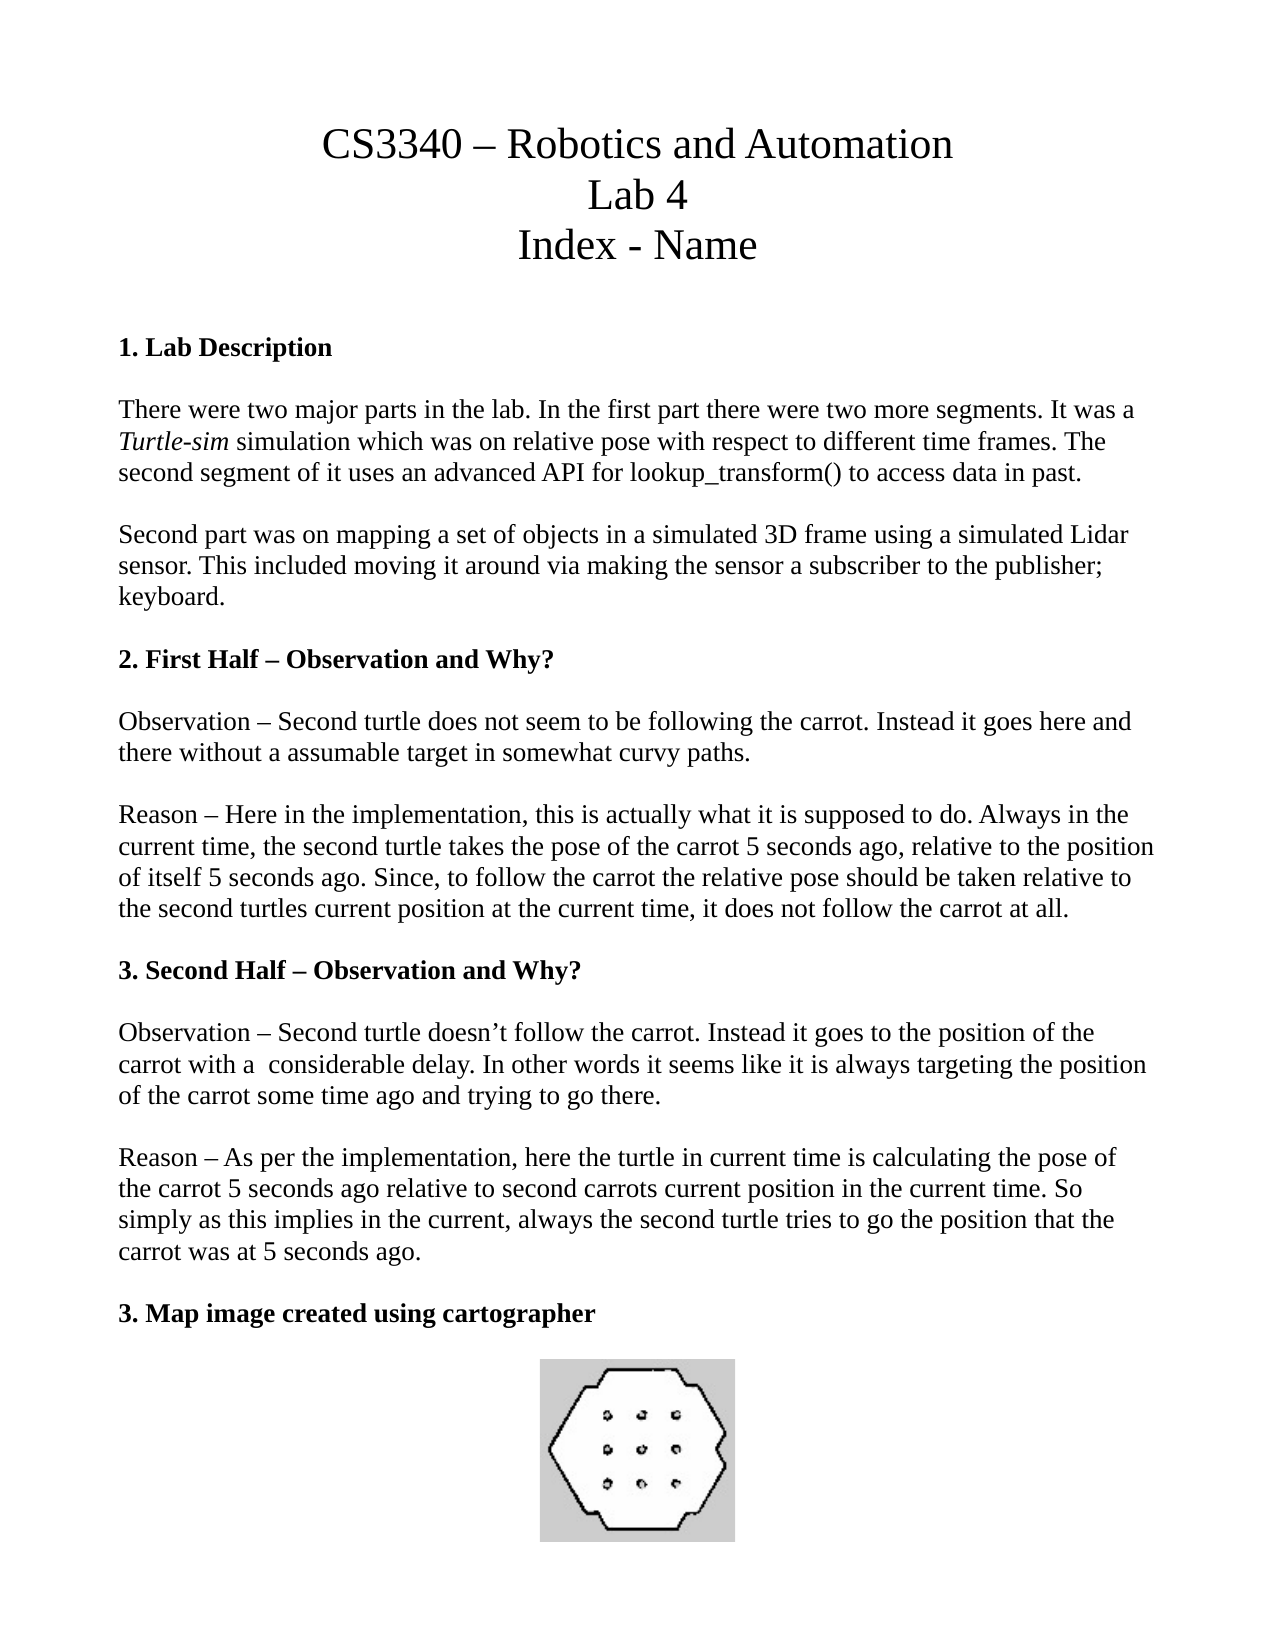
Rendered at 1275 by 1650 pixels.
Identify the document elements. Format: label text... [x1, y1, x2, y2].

text Reason – Here in the implementation, this is actually what it is supposed to do. Always in the current time, the second turtle takes the pose of the carrot 5 seconds ago, relative to the position of itself 5 seconds ago. Since, to follow the carrot the relative pose should be taken relative to the second turtles current position at the current time, it does not follow the carrot at all. [118, 798, 1157, 923]
text 3. Second Half – Observation and Why? [118, 954, 1157, 985]
text Observation – Second turtle doesn’t follow the carrot. Instead it goes to the position of the carrot with a considerable delay. In other words it seems like it is always targeting the position of the carrot some time ago and trying to go there. [118, 1017, 1157, 1110]
text 2. First Half – Observation and Why? [118, 643, 1157, 674]
text Index - Name [118, 219, 1157, 269]
text Reason – As per the implementation, here the turtle in current time is calculating the pose of the carrot 5 seconds ago relative to second carrots current position in the current time. So simply as this implies in the current, always the second turtle tries to go the position that the carrot was at 5 seconds ago. [118, 1141, 1157, 1266]
text 1. Lab Description [118, 331, 1157, 362]
text Observation – Second turtle does not seem to be following the carrot. Instead it goes here and there without a assumable target in somewhat curvy paths. [118, 705, 1157, 767]
picture [539, 1359, 736, 1542]
text There were two major parts in the lab. In the first part there were two more segments. It was a Turtle-sim simulation which was on relative pose with respect to different time frames. The second segment of it uses an advanced API for lookup_transform() to access data in past. [118, 394, 1157, 487]
text Second part was on mapping a set of objects in a simulated 3D frame using a simulated Lidar sensor. This included moving it around via making the sensor a subscriber to the publisher; keyboard. [118, 518, 1157, 612]
text 3. Map image created using cartographer [118, 1297, 1157, 1328]
text CS3340 – Robotics and Automation [118, 118, 1157, 168]
text Lab 4 [118, 168, 1157, 219]
